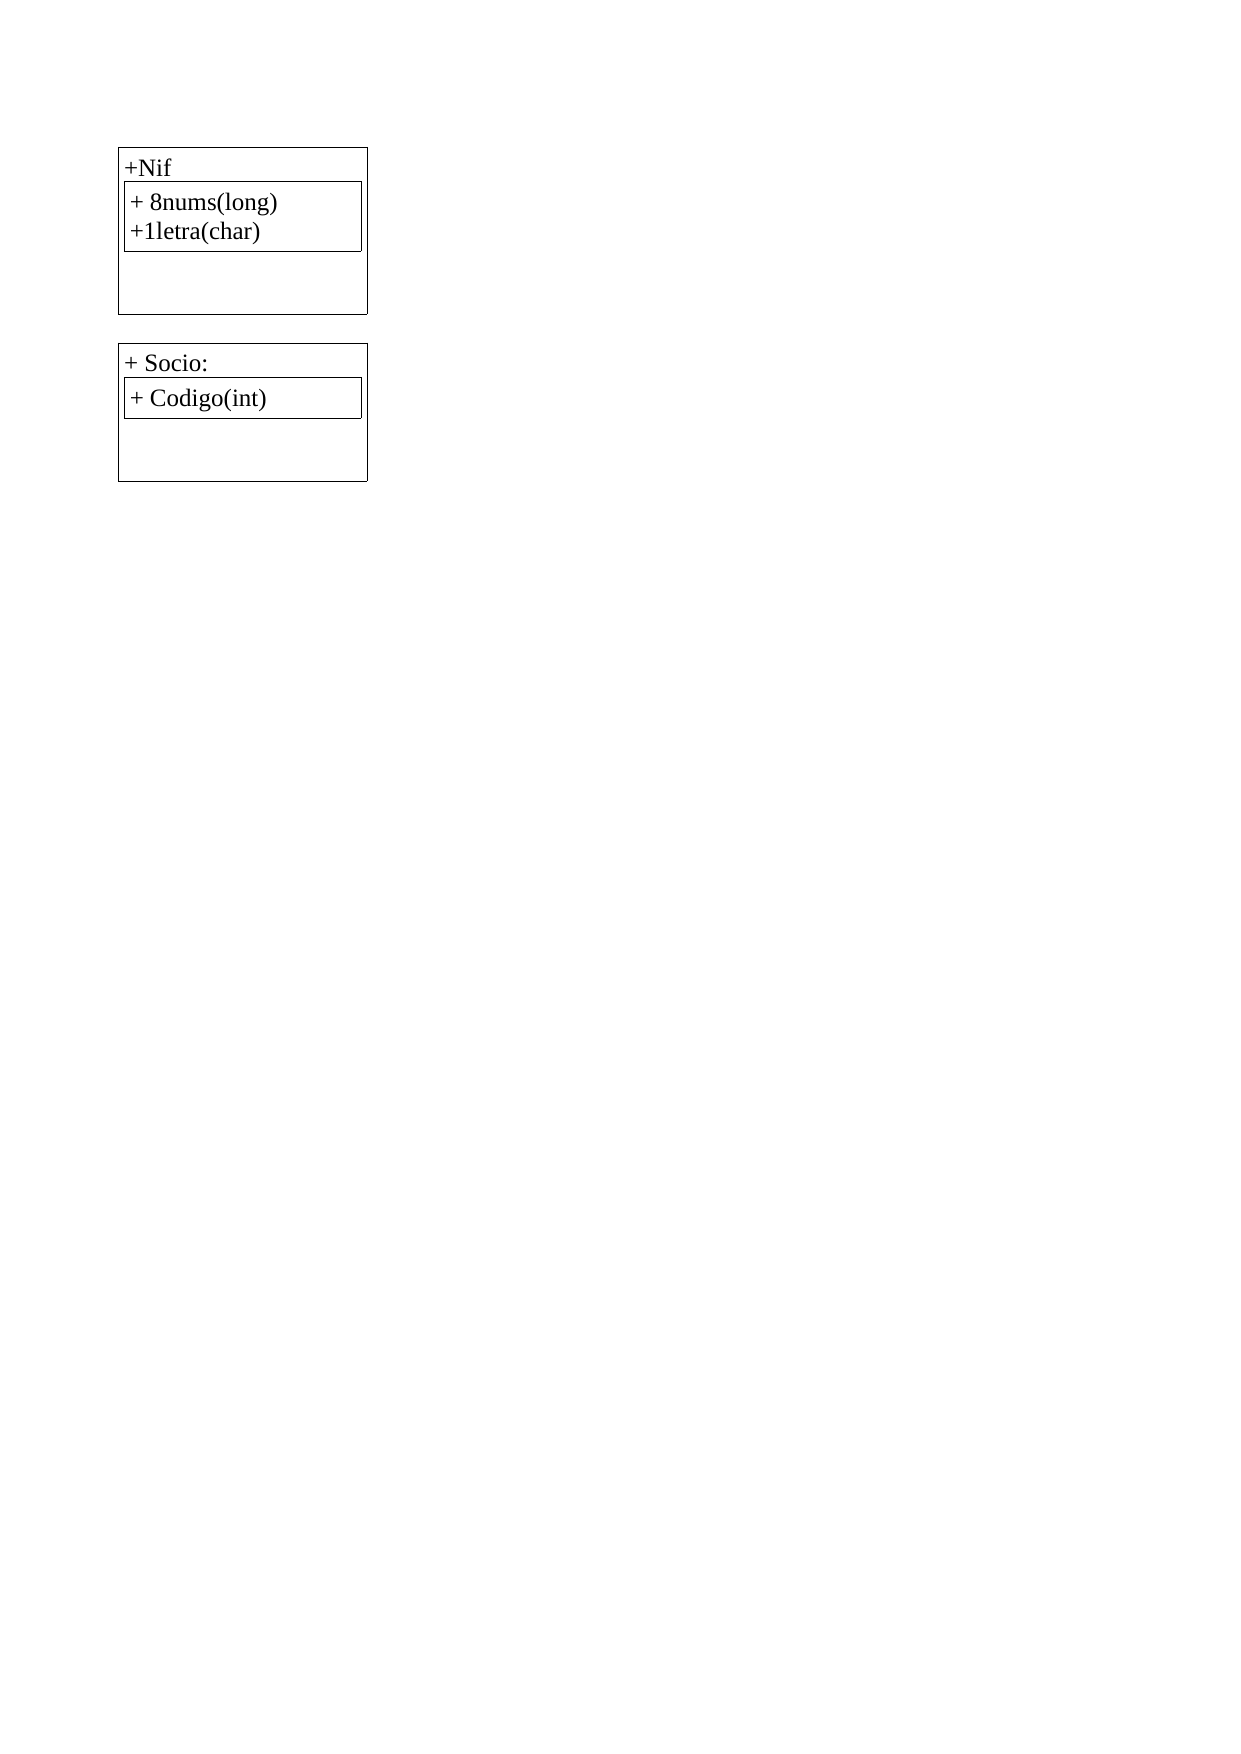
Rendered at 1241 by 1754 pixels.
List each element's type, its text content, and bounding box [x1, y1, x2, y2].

table_header + 8nums(long) +1letra(char) [125, 182, 361, 251]
table_header + Codigo(int) [125, 378, 361, 418]
table_header +Nif [119, 148, 367, 314]
table_header + Socio: [119, 344, 367, 481]
